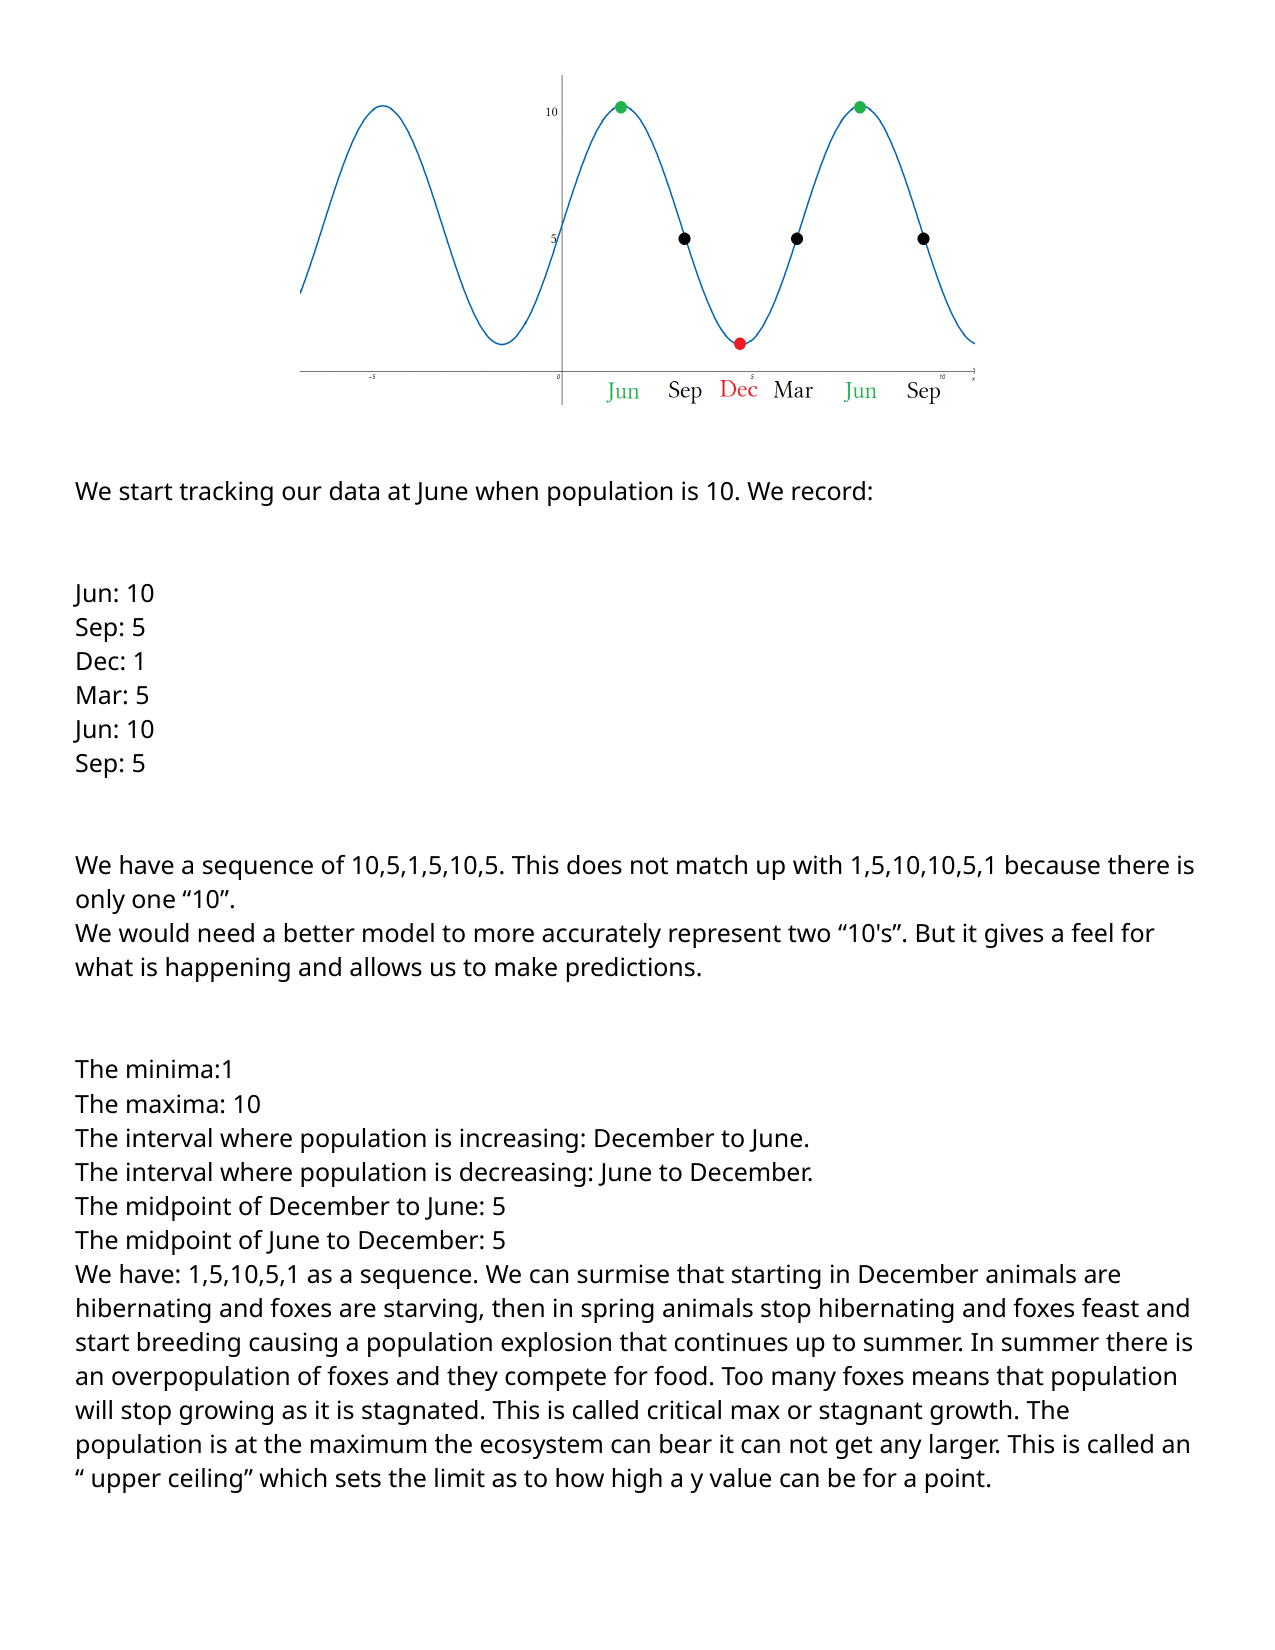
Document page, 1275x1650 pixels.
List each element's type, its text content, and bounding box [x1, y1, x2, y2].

text The interval where population is decreasing: June to December. [75, 1154, 1200, 1188]
text Jun: 10 [75, 575, 1200, 609]
text The midpoint of December to June: 5 [75, 1188, 1200, 1222]
text Sep: 5 [75, 609, 1200, 643]
text The interval where population is increasing: December to June. [75, 1120, 1200, 1154]
text We start tracking our data at June when population is 10. We record: [75, 473, 1200, 507]
text The midpoint of June to December: 5 [75, 1222, 1200, 1257]
text We have a sequence of 10,5,1,5,10,5. This does not match up with 1,5,10,10,5,1 because there is only one “10”. [75, 848, 1200, 916]
text The minima:1 [75, 1052, 1200, 1086]
text The maxima: 10 [75, 1086, 1200, 1120]
picture [300, 75, 976, 405]
text We have: 1,5,10,5,1 as a sequence. We can surmise that starting in December animals are hibernating and foxes are starving, then in spring animals stop hibernating and foxes feast and start breeding causing a population explosion that continues up to summer. In summer there is an overpopulation of foxes and they compete for food. Too many foxes means that population will stop growing as it is stagnated. This is called critical max or stagnant growth. The population is at the maximum the ecosystem can bear it can not get any larger. This is called an “ upper ceiling” which sets the limit as to how high a y value can be for a point. [75, 1257, 1200, 1495]
text We would need a better model to more accurately represent two “10's”. But it gives a feel for what is happening and allows us to make predictions. [75, 916, 1200, 984]
text Sep: 5 [75, 746, 1200, 780]
text Mar: 5 [75, 677, 1200, 712]
text Jun: 10 [75, 712, 1200, 746]
text Dec: 1 [75, 643, 1200, 677]
